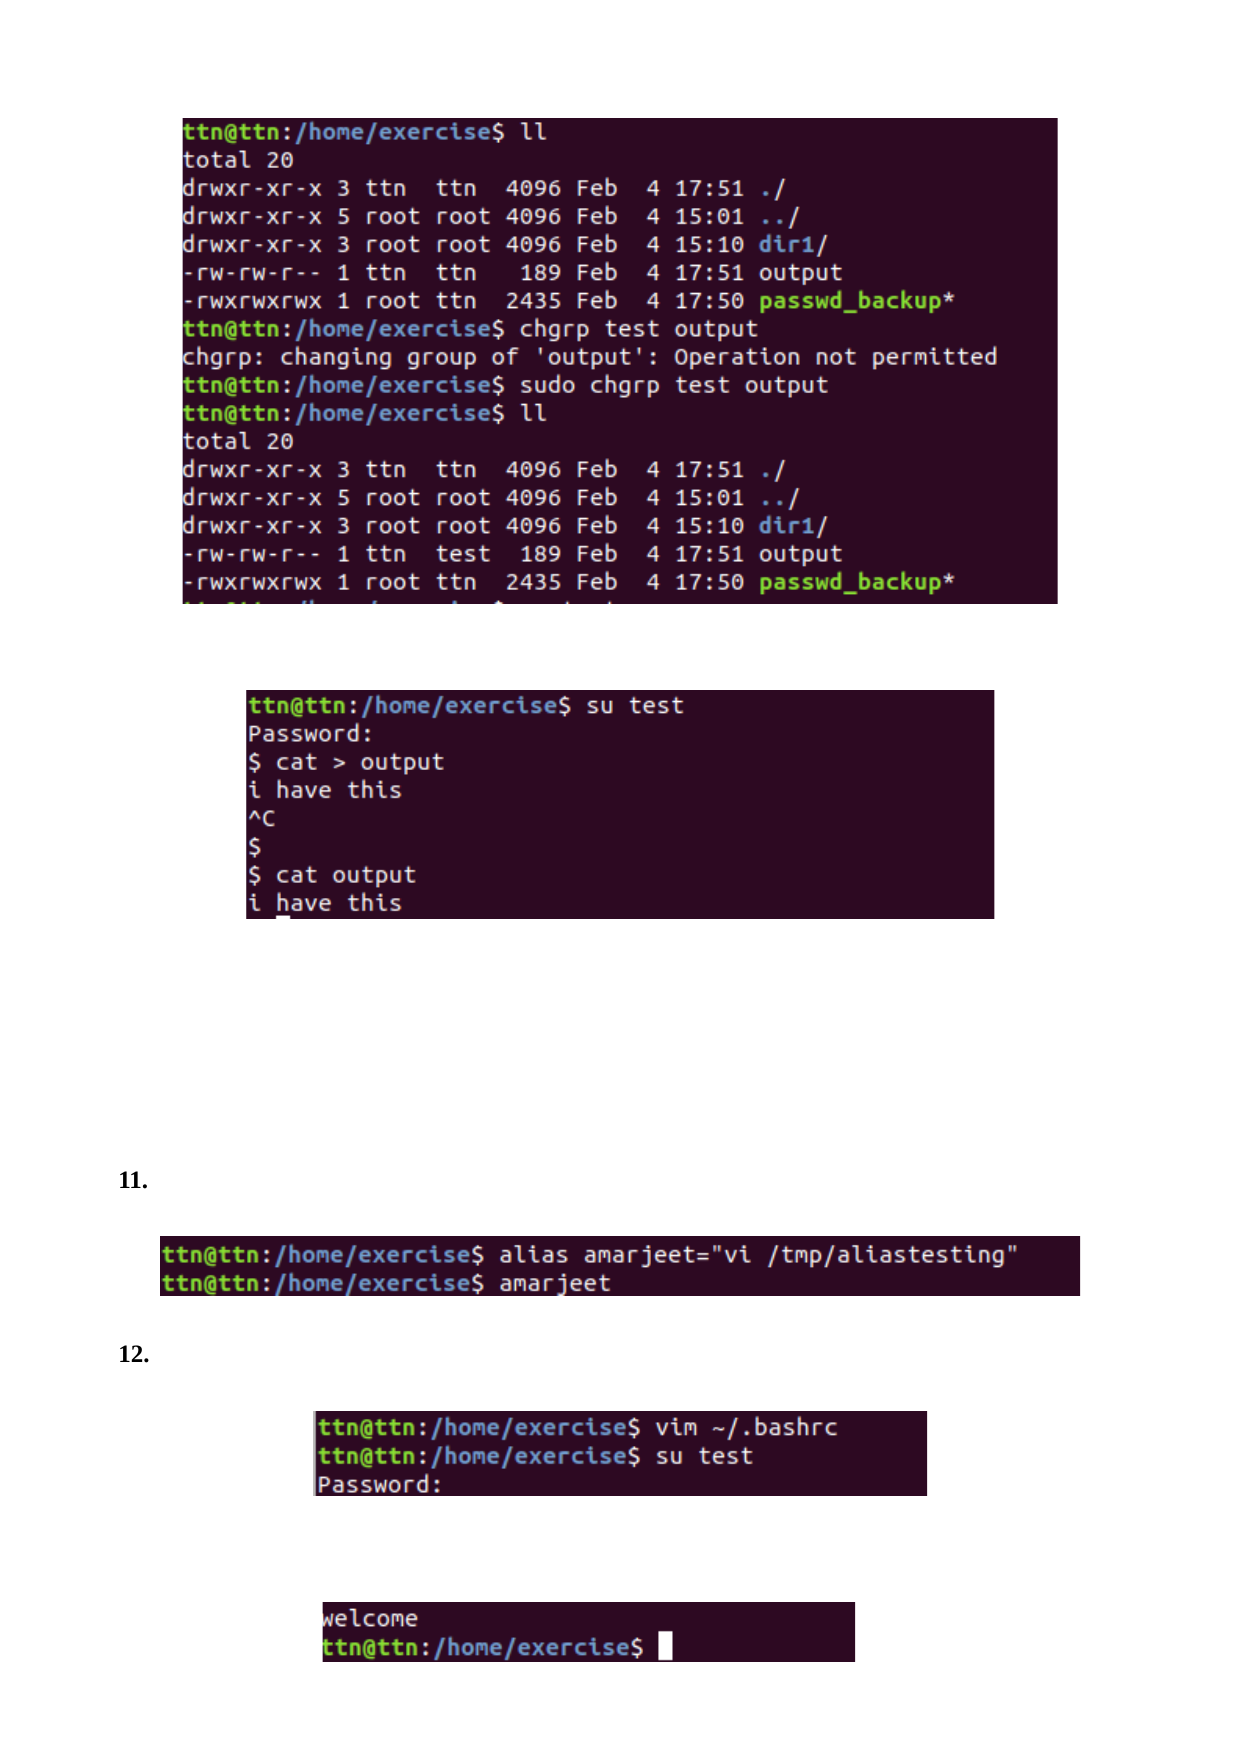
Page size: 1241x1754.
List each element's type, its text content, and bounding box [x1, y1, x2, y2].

picture [160, 1236, 1081, 1296]
picture [182, 118, 1058, 604]
text 12. [118, 1339, 1122, 1368]
picture [313, 1411, 928, 1496]
text 11. [118, 1165, 1122, 1193]
picture [246, 690, 995, 919]
picture [322, 1602, 856, 1662]
